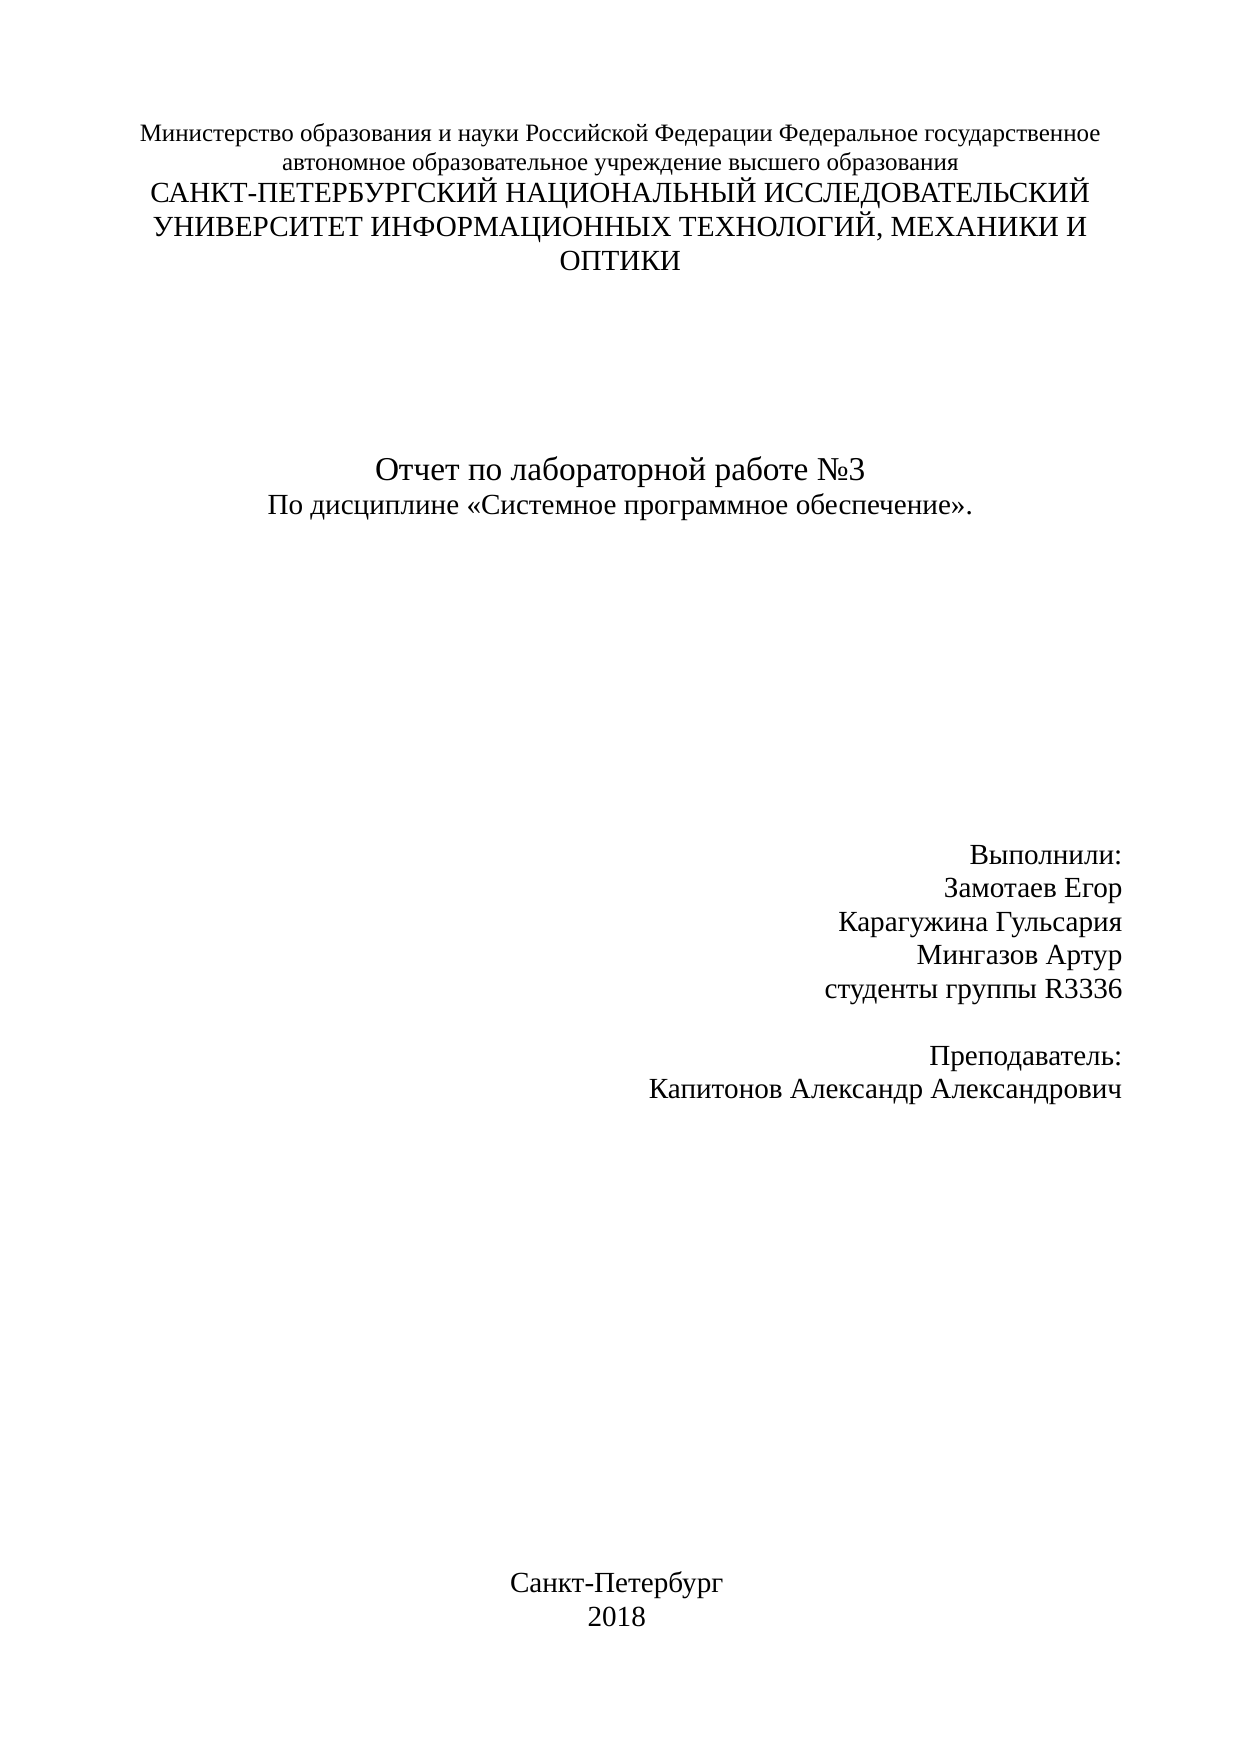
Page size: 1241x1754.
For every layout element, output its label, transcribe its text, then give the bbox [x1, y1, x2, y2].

text САНКТ-ПЕТЕРБУРГСКИЙ НАЦИОНАЛЬНЫЙ ИССЛЕДОВАТЕЛЬСКИЙ УНИВЕРСИТЕТ ИНФОРМАЦИОННЫХ ТЕХНОЛОГИЙ, МЕХАНИКИ И ОПТИКИ [118, 176, 1122, 276]
text студенты группы R3336 [118, 971, 1122, 1004]
text Капитонов Александр Александрович [118, 1072, 1122, 1105]
text Министерство образования и науки Российской Федерации Федеральное государственное автономное образовательное учреждение высшего образования [118, 118, 1122, 176]
subtitle Карагужина Гульсария [118, 904, 1122, 937]
subtitle Замотаев Егор [118, 870, 1122, 904]
text Преподаватель: [118, 1038, 1122, 1072]
subtitle 2018 [118, 1599, 1122, 1632]
text Отчет по лабораторной работе №3 [118, 449, 1122, 487]
subtitle Санкт-Петербург [118, 1565, 1122, 1599]
subtitle Выполнили: [118, 837, 1122, 870]
subtitle Мингазов Артур [118, 937, 1122, 971]
text По дисциплине «Системное программное обеспечение». [118, 487, 1122, 521]
